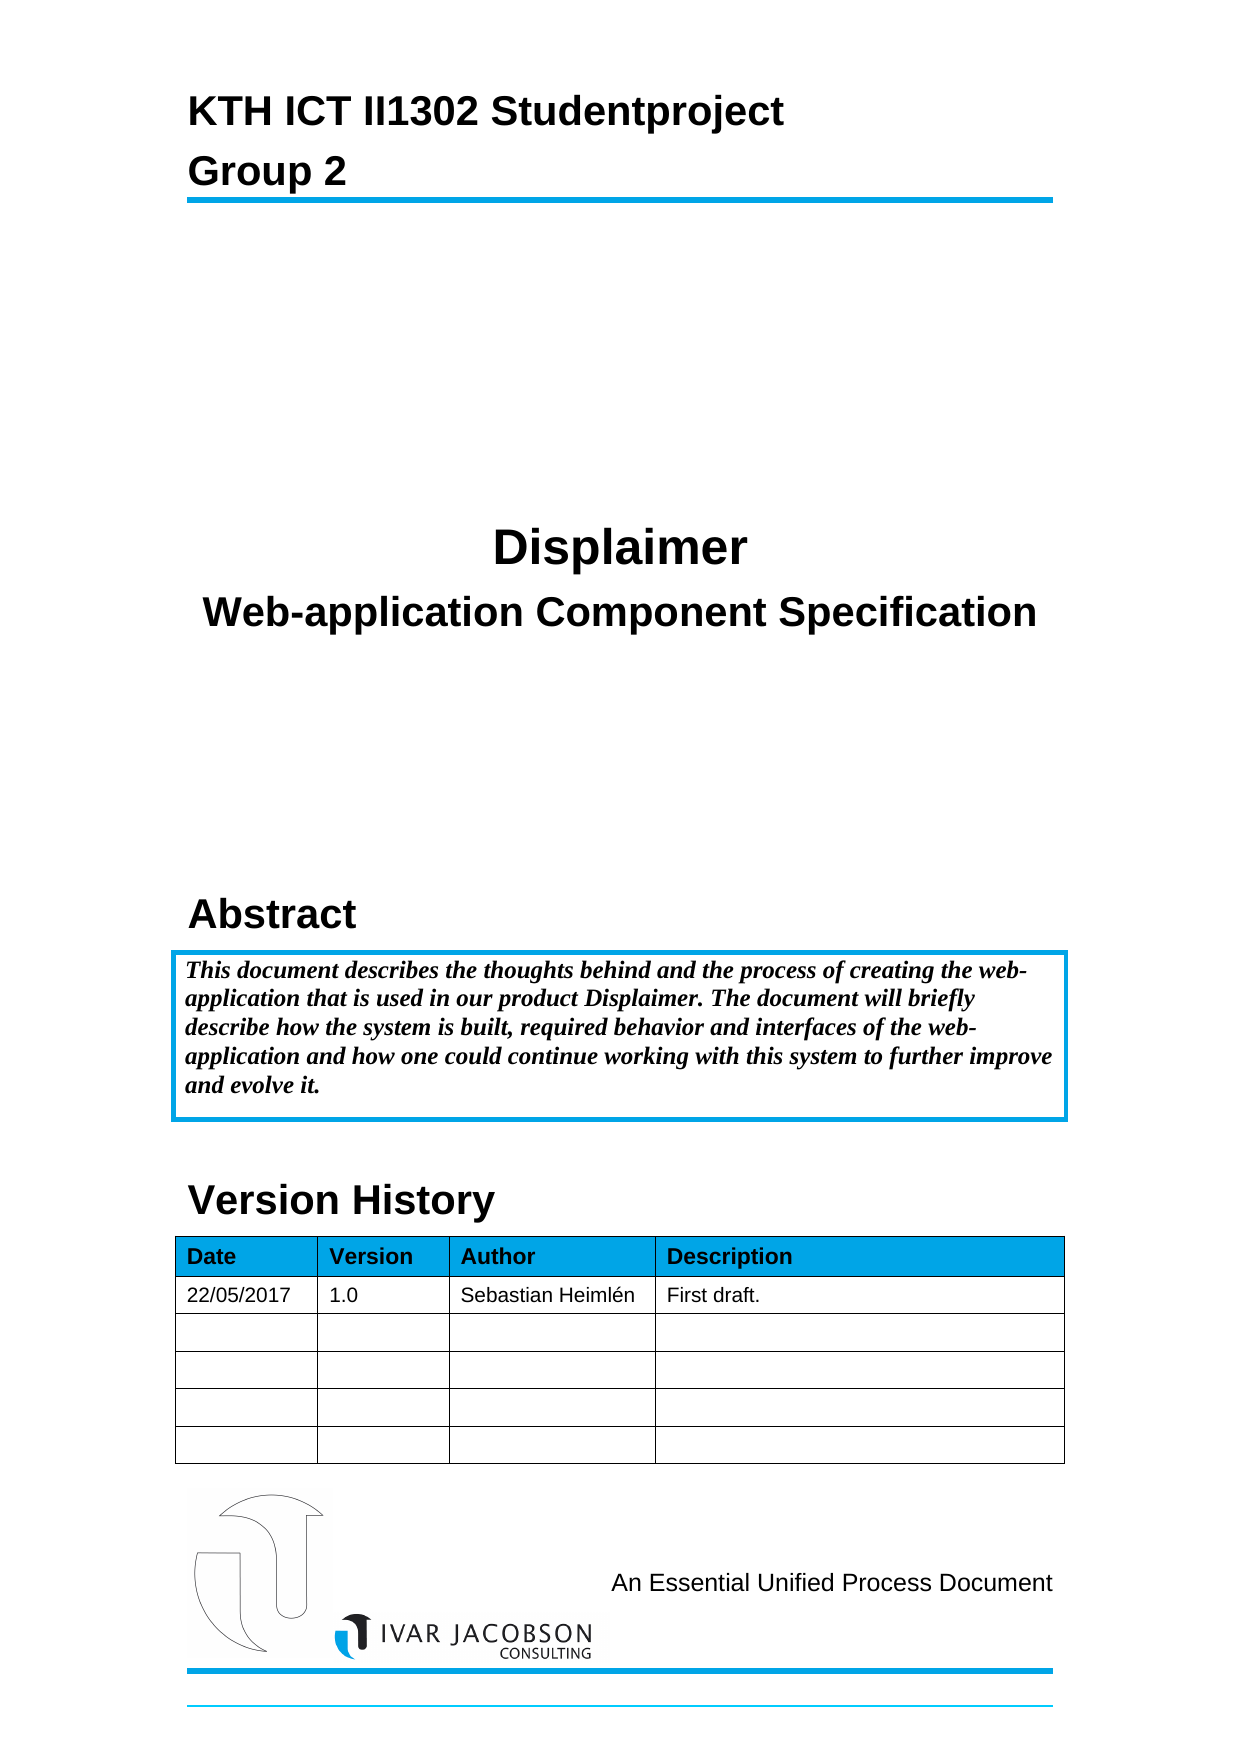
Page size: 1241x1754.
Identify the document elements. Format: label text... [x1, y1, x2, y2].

text Version History [187, 1175, 1053, 1223]
table_cell First draft. [656, 1277, 1064, 1313]
table_header Description [656, 1237, 1064, 1276]
table_cell [656, 1427, 1064, 1463]
table_cell [450, 1352, 655, 1388]
table_cell [318, 1314, 449, 1351]
table_cell [450, 1389, 655, 1426]
text Abstract [187, 890, 1053, 938]
table_cell [176, 1314, 317, 1351]
table_cell [656, 1352, 1064, 1388]
table_cell [318, 1389, 449, 1426]
table_cell [318, 1427, 449, 1463]
text Displaimer [187, 518, 1053, 575]
picture [187, 1488, 610, 1663]
table_header Date [176, 1237, 317, 1276]
text An Essential Unified Process Document [334, 1568, 1053, 1597]
table_cell [176, 1352, 317, 1388]
table_cell [176, 1389, 317, 1426]
table_cell [656, 1314, 1064, 1351]
table_cell [318, 1352, 449, 1388]
table_cell [450, 1314, 655, 1351]
table_cell [176, 1427, 317, 1463]
table_cell 22/05/2017 [176, 1277, 317, 1313]
table_header Version [318, 1237, 449, 1276]
table_cell [450, 1427, 655, 1463]
table_cell [656, 1389, 1064, 1426]
table_cell Sebastian Heimlén [450, 1277, 655, 1313]
table_header This document describes the thoughts behind and the process of creating the web-application that is used in our product Displaimer. The document will briefly describe how the system is built, required behavior and interfaces of the web-application and how one could continue working with this system to further improve and evolve it. [176, 955, 1064, 1117]
table_header Author [450, 1237, 655, 1276]
table_cell 1.0 [318, 1277, 449, 1313]
text Web-application Component Specification [187, 588, 1053, 636]
